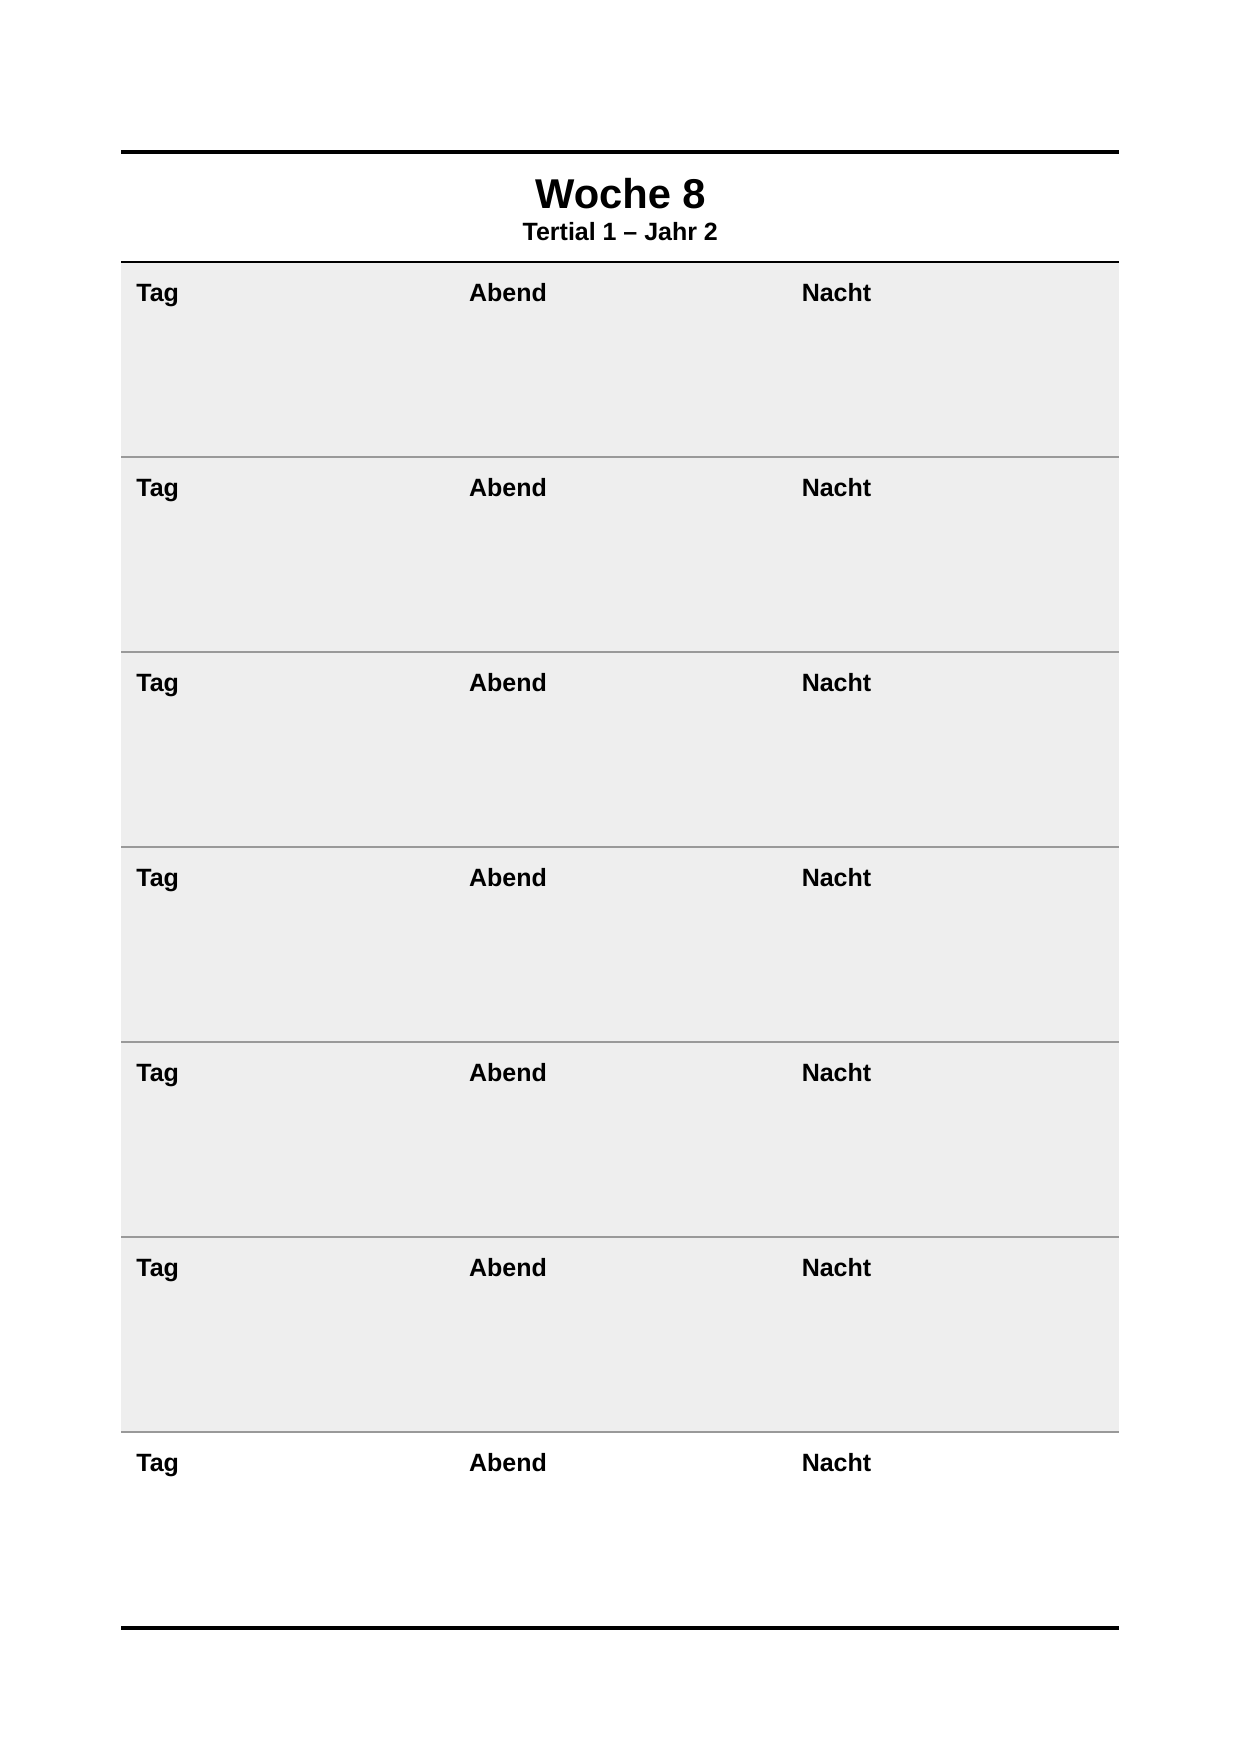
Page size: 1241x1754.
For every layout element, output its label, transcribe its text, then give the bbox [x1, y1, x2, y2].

table_cell Tag [121, 1043, 454, 1236]
table_cell Tag [121, 1238, 454, 1431]
table_cell Tag [121, 848, 454, 1041]
table_cell Abend [454, 653, 787, 846]
table_cell Nacht [787, 1238, 1119, 1431]
table_cell Nacht [787, 848, 1119, 1041]
table_cell Tag [121, 458, 454, 651]
table_cell Nacht [787, 653, 1119, 846]
table_cell Nacht [787, 263, 1119, 456]
table_cell Abend [454, 458, 787, 651]
table_cell Nacht [787, 1433, 1119, 1626]
table_cell Nacht [787, 1043, 1119, 1236]
table_cell Nacht [787, 458, 1119, 651]
table_cell Abend [454, 263, 787, 456]
table_header Woche 8 Tertial 1 – Jahr 2 [121, 154, 1119, 261]
table_cell Abend [454, 1238, 787, 1431]
table_cell Tag [121, 263, 454, 456]
table_cell Tag [121, 653, 454, 846]
table_cell Abend [454, 848, 787, 1041]
table_cell Abend [454, 1043, 787, 1236]
table_cell Tag [121, 1433, 454, 1626]
table_cell Abend [454, 1433, 787, 1626]
